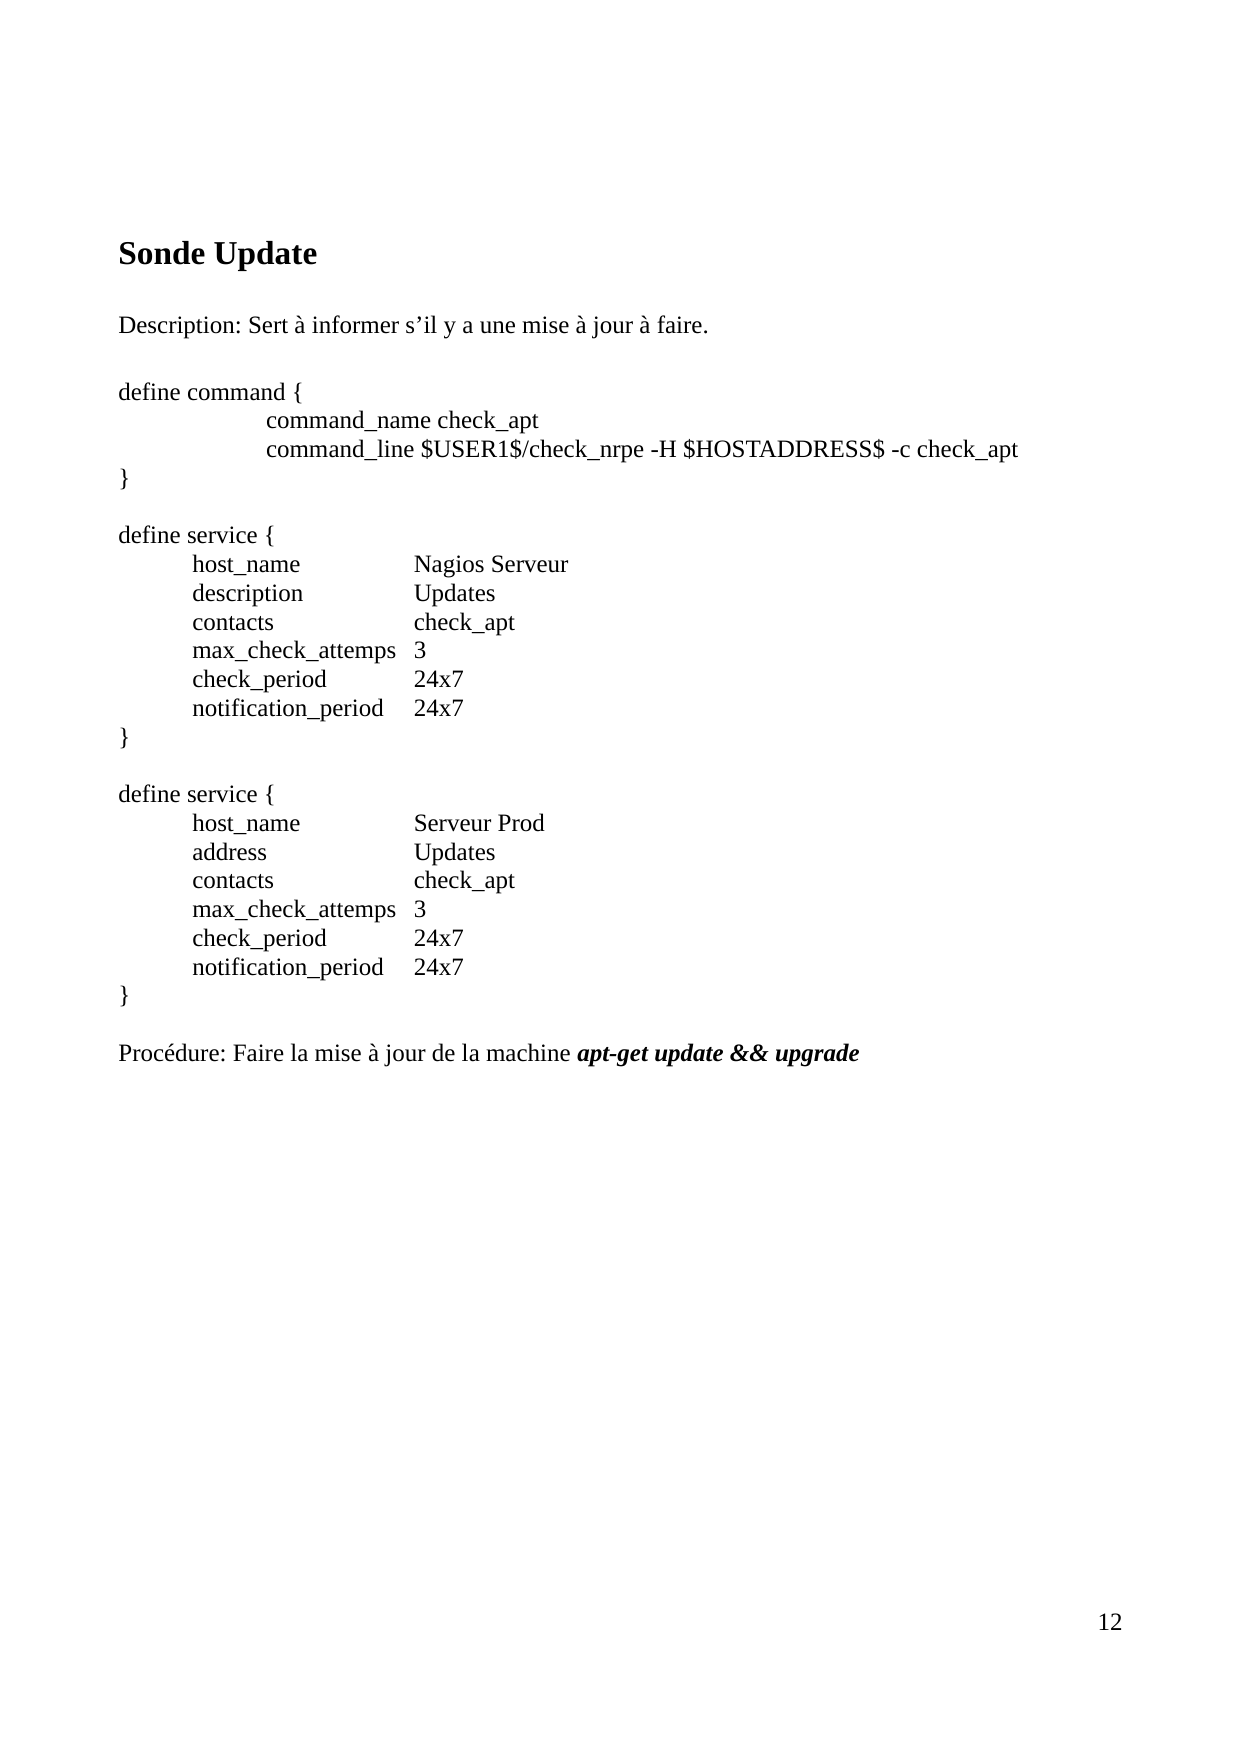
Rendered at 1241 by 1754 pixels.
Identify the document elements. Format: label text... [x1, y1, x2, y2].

text } [118, 981, 1122, 1009]
text Procédure: Faire la mise à jour de la machine apt-get update && upgrade [118, 1038, 1122, 1067]
text define command { [118, 377, 1122, 406]
text check_period 24x7 [118, 923, 1122, 952]
text check_period 24x7 [118, 664, 1122, 693]
text notification_period 24x7 [118, 952, 1122, 981]
text host_name Serveur Prod [118, 808, 1122, 837]
text max_check_attemps 3 [118, 636, 1122, 664]
text address Updates [118, 837, 1122, 866]
text host_name Nagios Serveur [118, 549, 1122, 578]
text max_check_attemps 3 [118, 894, 1122, 923]
text description Updates [118, 578, 1122, 607]
text } [118, 463, 1122, 492]
text } [118, 722, 1122, 751]
text contacts check_apt [118, 607, 1122, 636]
text contacts check_apt [118, 866, 1122, 894]
text define service { [118, 521, 1122, 549]
text Description: Sert à informer s’il y a une mise à jour à faire. [118, 310, 1122, 338]
text define service { [118, 779, 1122, 808]
text command_line $USER1$/check_nrpe -H $HOSTADDRESS$ -c check_apt [118, 434, 1122, 463]
text command_name check_apt [118, 406, 1122, 434]
text Sonde Update [118, 233, 1122, 271]
text notification_period 24x7 [118, 693, 1122, 722]
